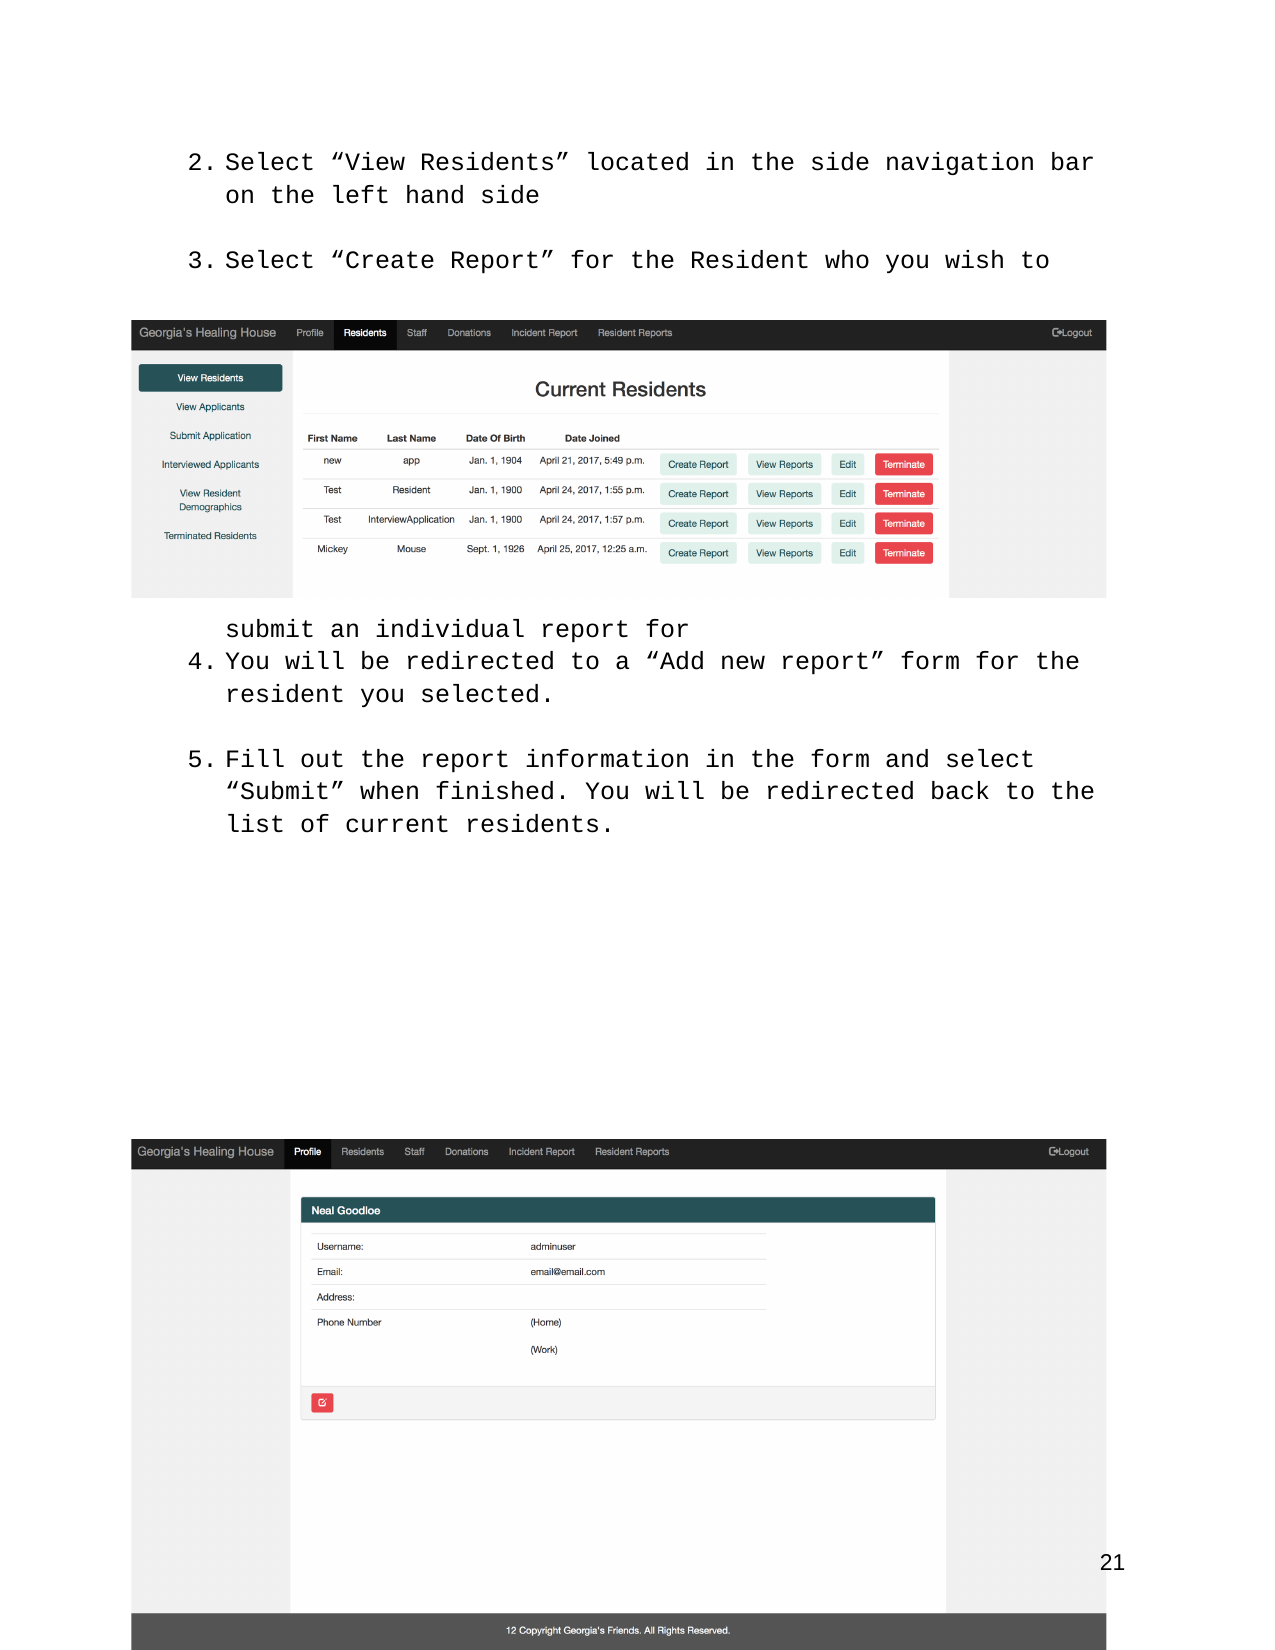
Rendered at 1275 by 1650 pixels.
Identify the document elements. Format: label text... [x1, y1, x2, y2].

picture [131, 1139, 1107, 1650]
list Select “View Residents” located in the side navigation bar on the left hand side [187, 150, 1125, 211]
list Fill out the report information in the form and select “Submit” when finished. You will be redirected back to the list of current residents. [187, 746, 1125, 839]
list Select “Create Report” for the Resident who you wish to submit an individual report for [187, 247, 1125, 644]
list You will be redirected to a “Add new report” form for the resident you selected. [187, 649, 1125, 709]
picture [131, 320, 1107, 598]
